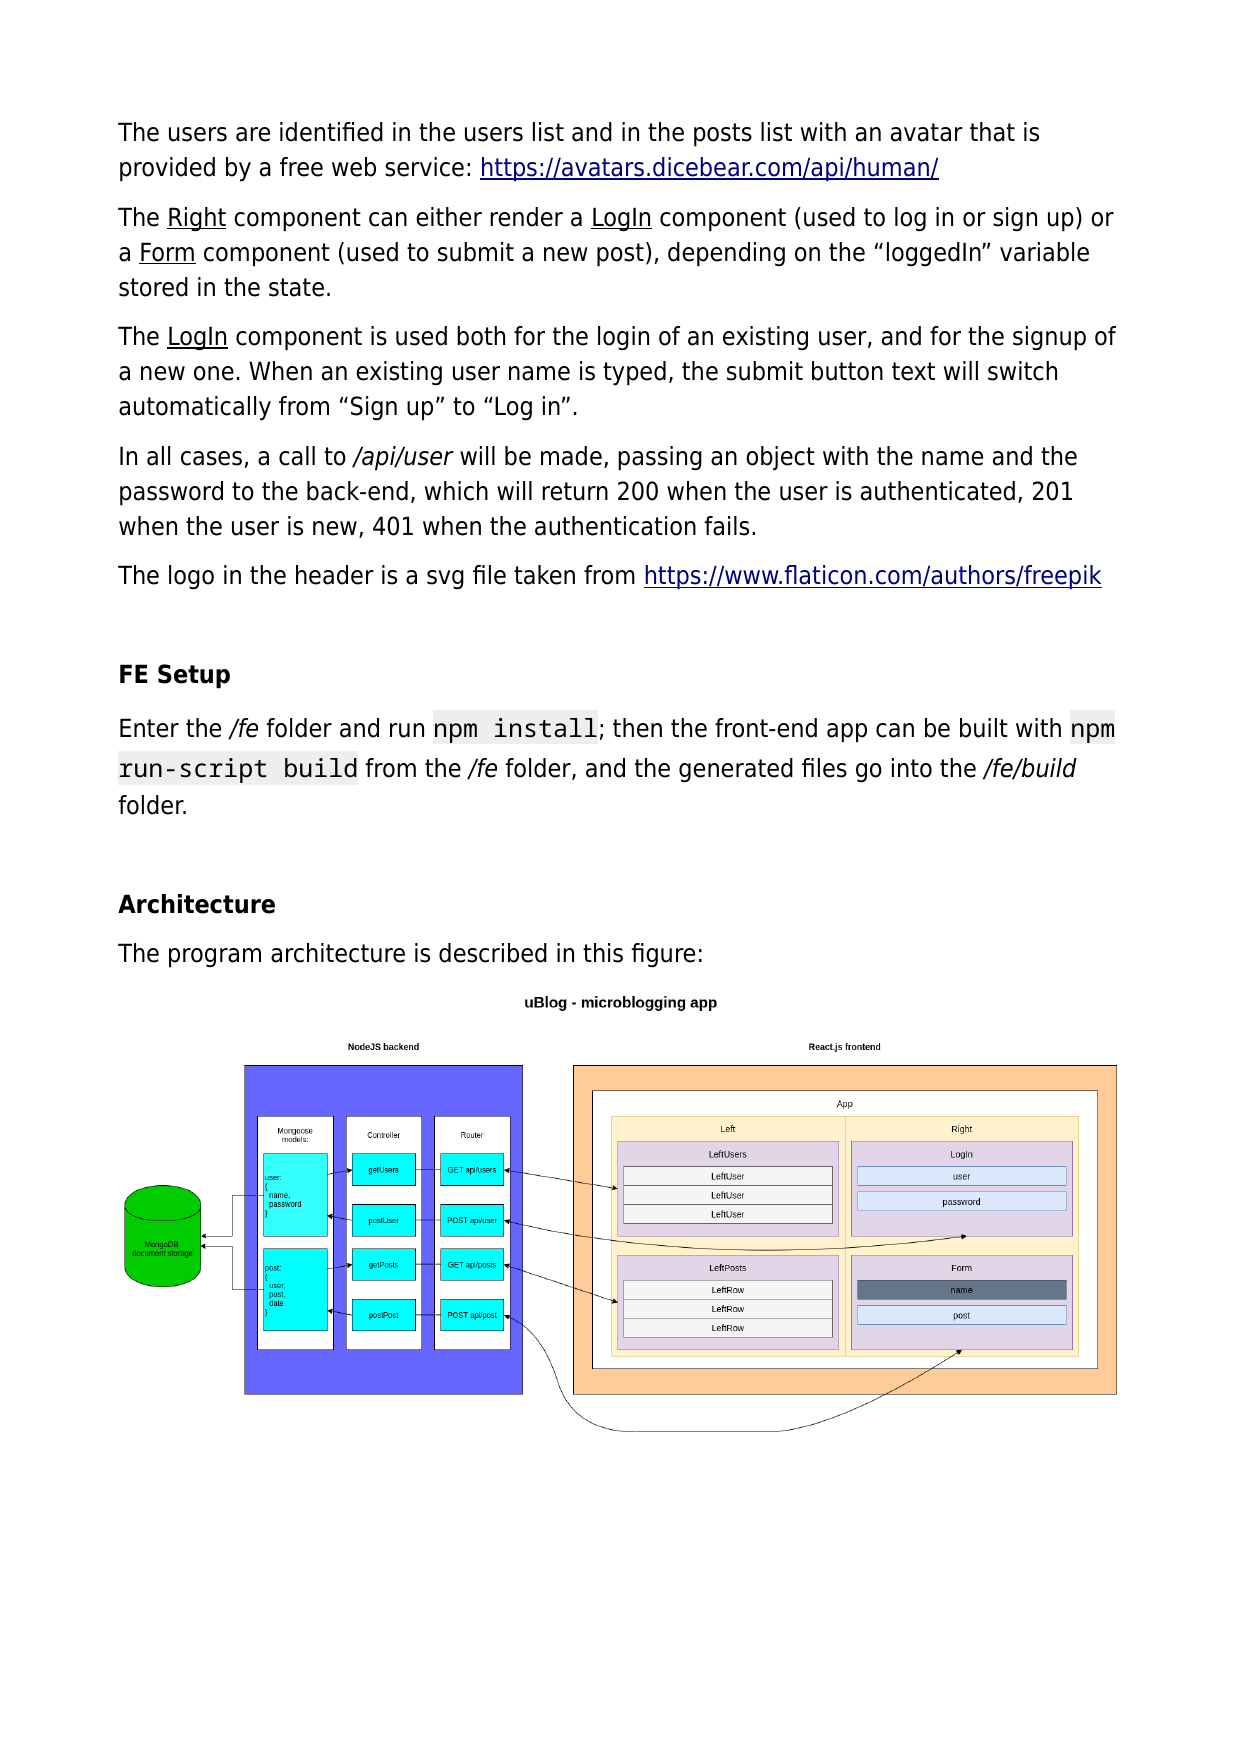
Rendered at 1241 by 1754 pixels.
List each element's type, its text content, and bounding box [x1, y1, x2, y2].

text Enter the /fe folder and run npm install; then the front-end app can be built with npm run-script build from the /fe folder, and the generated files go into the /fe/build folder. [118, 710, 1122, 820]
text The LogIn component is used both for the login of an existing user, and for the signup of a new one. When an existing user name is typed, the submit button text will switch automatically from “Sign up” to “Log in”. [118, 322, 1122, 421]
text The Right component can either render a LogIn component (used to log in or sign up) or a Form component (used to submit a new post), depending on the “loggedIn” variable stored in the state. [118, 203, 1122, 302]
text Architecture [118, 890, 1122, 919]
text The logo in the header is a svg file taken from https://www.flaticon.com/authors/freepik [118, 561, 1122, 591]
picture [118, 989, 1123, 1432]
text FE Setup [118, 661, 1122, 690]
text The program architecture is described in this figure: [118, 940, 1122, 969]
text In all cases, a call to /api/user will be made, passing an object with the name and the password to the back-end, which will return 200 when the user is authenticated, 201 when the user is new, 401 when the authentication fails. [118, 442, 1122, 541]
text The users are identified in the users list and in the posts list with an avatar that is provided by a free web service: https://avatars.dicebear.com/api/human/ [118, 118, 1122, 182]
